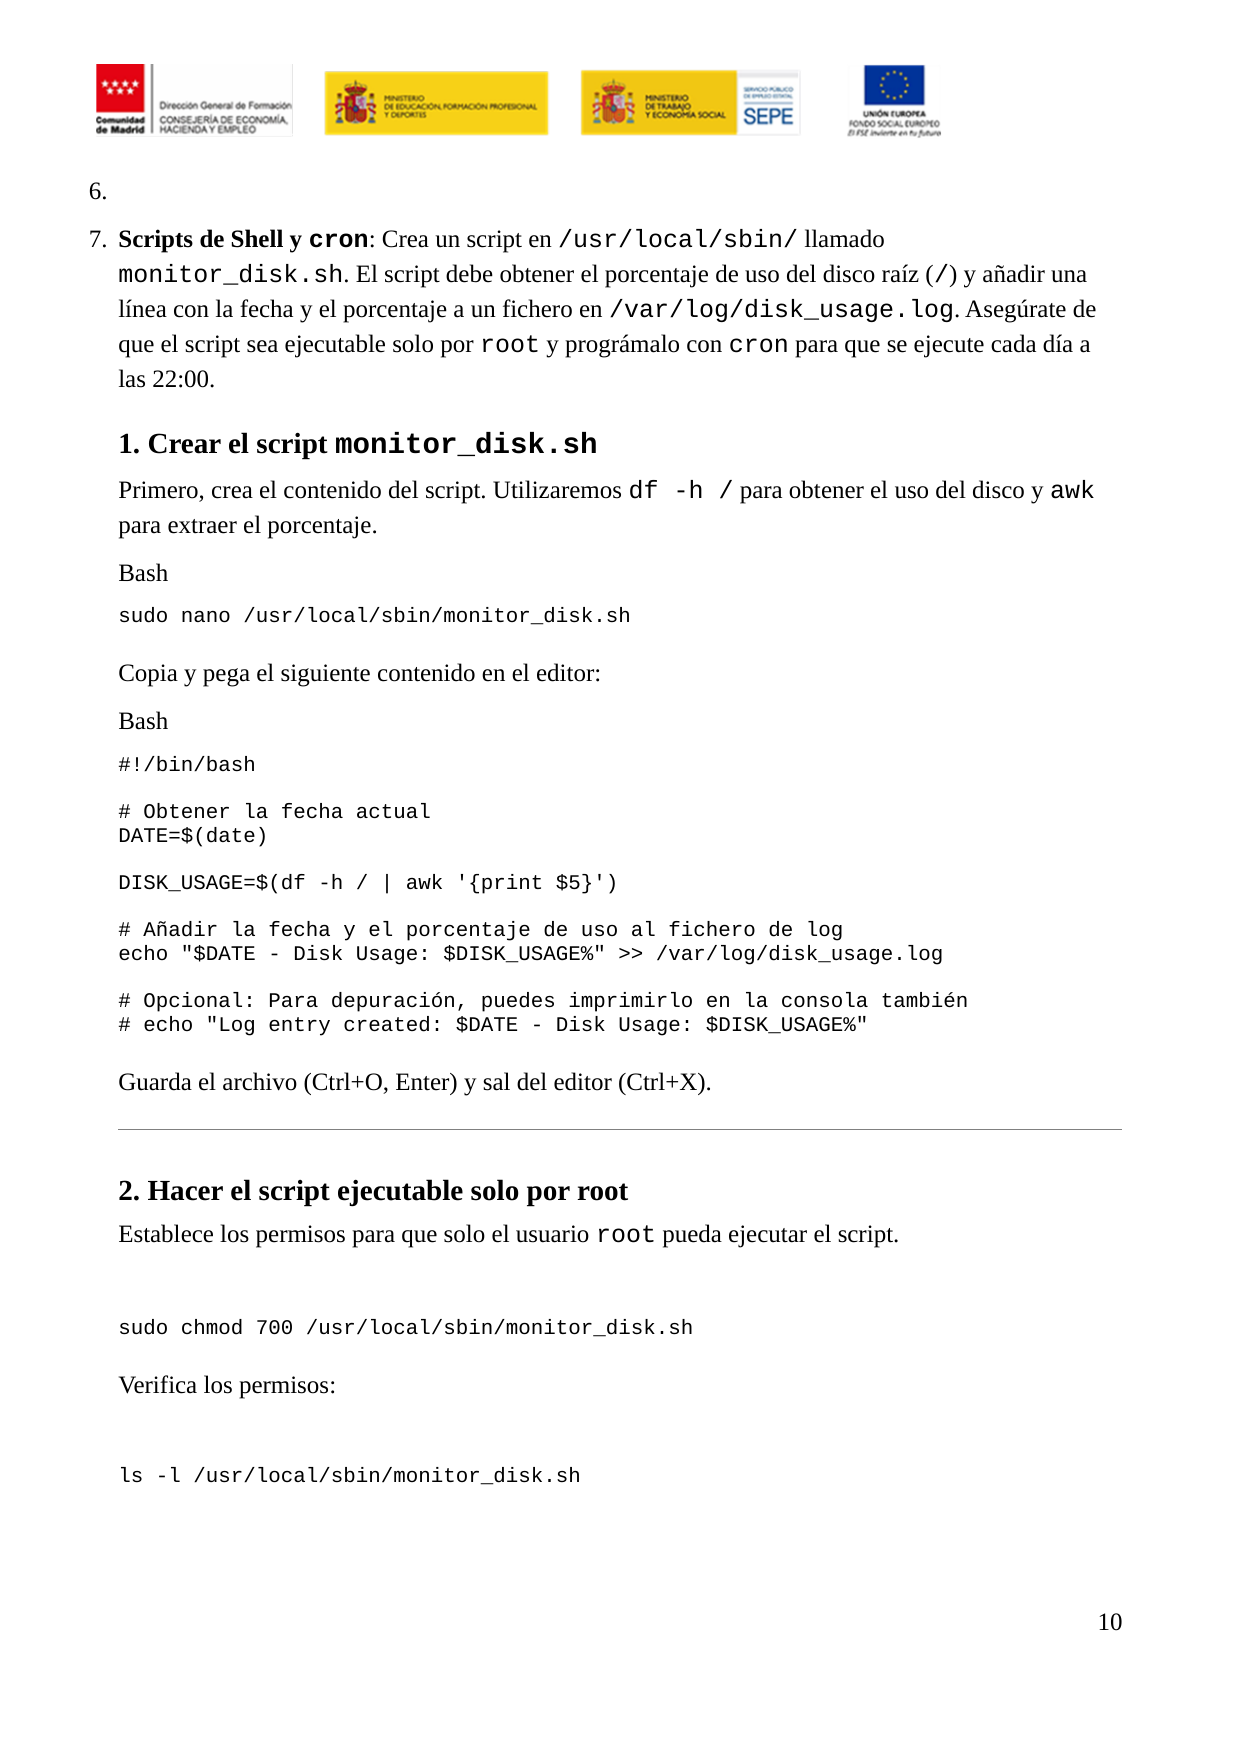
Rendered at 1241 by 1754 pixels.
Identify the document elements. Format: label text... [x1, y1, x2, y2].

text echo "$DATE - Disk Usage: $DISK_USAGE%" >> /var/log/disk_usage.log [118, 943, 1122, 967]
text # Añadir la fecha y el porcentaje de uso al fichero de log [118, 919, 1122, 943]
text DATE=$(date) [118, 825, 1122, 848]
text #!/bin/bash [118, 754, 1122, 777]
text Guarda el archivo (Ctrl+O, Enter) y sal del editor (Ctrl+X). [118, 1067, 1122, 1096]
text Bash [118, 558, 1122, 587]
text Bash [118, 706, 1122, 735]
text # Opcional: Para depuración, puedes imprimirlo en la consola también [118, 990, 1122, 1014]
text Primero, crea el contenido del script. Utilizaremos df -h / para obtener el uso del disco y awk para extraer el porcentaje. [118, 475, 1122, 539]
subtitle 2. Hacer el script ejecutable solo por root [118, 1173, 1122, 1207]
list Scripts de Shell y cron: Crea un script en /usr/local/sbin/ llamado monitor_disk.sh. El script debe obtener el porcentaje de uso del disco raíz (/) y añadir una línea con la fecha y el porcentaje a un fichero en /var/log/disk_usage.log. Asegúrate de que el script sea ejecutable solo por root y prográmalo con cron para que se ejecute cada día a las 22:00. [118, 224, 1122, 393]
picture [96, 64, 942, 140]
subtitle 1. Crear el script monitor_disk.sh [118, 427, 1122, 463]
text sudo nano /usr/local/sbin/monitor_disk.sh [118, 605, 1122, 629]
text # Obtener la fecha actual [118, 801, 1122, 825]
text DISK_USAGE=$(df -h / | awk '{print $5}') [118, 872, 1122, 896]
text sudo chmod 700 /usr/local/sbin/monitor_disk.sh [118, 1317, 1122, 1341]
text Verifica los permisos: [118, 1370, 1122, 1399]
text # echo "Log entry created: $DATE - Disk Usage: $DISK_USAGE%" [118, 1014, 1122, 1037]
text Establece los permisos para que solo el usuario root pueda ejecutar el script. [118, 1219, 1122, 1250]
text Copia y pega el siguiente contenido en el editor: [118, 658, 1122, 687]
text ls -l /usr/local/sbin/monitor_disk.sh [118, 1465, 1122, 1489]
